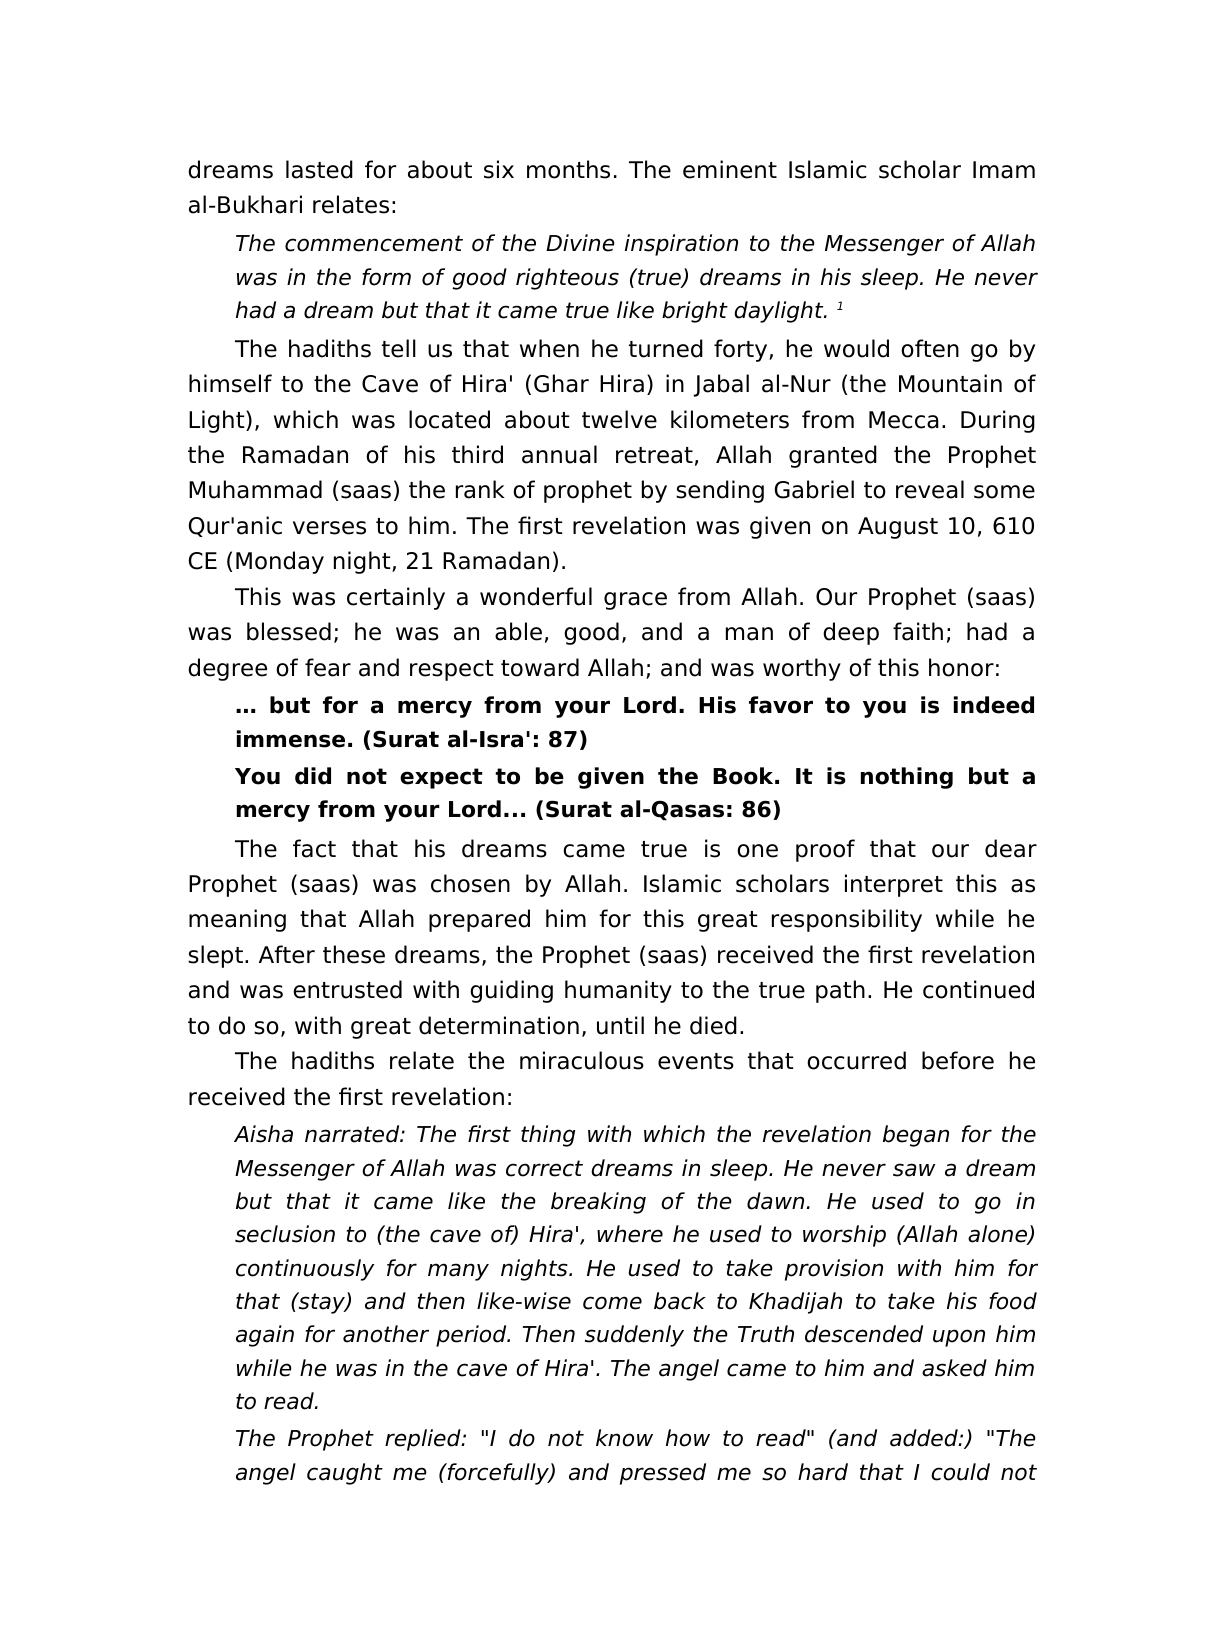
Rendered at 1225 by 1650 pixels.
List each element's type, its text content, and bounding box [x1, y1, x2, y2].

text The hadiths tell us that when he turned forty, he would often go by himself to the Cave of Hira' (Ghar Hira) in Jabal al-Nur (the Mountain of Light), which was located about twelve kilometers from Mecca. During the Ramadan of his third annual retreat, Allah granted the Prophet Muhammad (saas) the rank of prophet by sending Gabriel to reveal some Qur'anic verses to him. The first revelation was given on August 10, 610 CE (Monday night, 21 Ramadan). [187, 329, 1037, 577]
text The commencement of the Divine inspiration to the Messenger of Allah was in the form of good righteous (true) dreams in his sleep. He never had a dream but that it came true like bright daylight. 1 [235, 225, 1037, 325]
text … but for a mercy from your Lord. His favor to you is indeed immense. (Surat al-Isra': 87) [235, 687, 1037, 754]
text The Prophet replied: "I do not know how to read" (and added:) "The angel caught me (forcefully) and pressed me so hard that I could not [235, 1420, 1037, 1487]
text This was certainly a wonderful grace from Allah. Our Prophet (saas) was blessed; he was an able, good, and a man of deep faith; had a degree of fear and respect toward Allah; and was worthy of this honor: [187, 577, 1037, 683]
text The hadiths relate the miraculous events that occurred before he received the first revelation: [187, 1041, 1037, 1112]
text dreams lasted for about six months. The eminent Islamic scholar Imam al-Bukhari relates: [187, 150, 1037, 221]
text The fact that his dreams came true is one proof that our dear Prophet (saas) was chosen by Allah. Islamic scholars interpret this as meaning that Allah prepared him for this great responsibility while he slept. After these dreams, the Prophet (saas) received the first revelation and was entrusted with guiding humanity to the true path. He continued to do so, with great determination, until he died. [187, 829, 1037, 1041]
text You did not expect to be given the Book. It is nothing but a mercy from your Lord... (Surat al-Qasas: 86) [235, 758, 1037, 824]
text Aisha narrated: The first thing with which the revelation began for the Messenger of Allah was correct dreams in sleep. He never saw a dream but that it came like the breaking of the dawn. He used to go in seclusion to (the cave of) Hira', where he used to worship (Allah alone) continuously for many nights. He used to take provision with him for that (stay) and then like-wise come back to Khadijah to take his food again for another period. Then suddenly the Truth descended upon him while he was in the cave of Hira'. The angel came to him and asked him to read. [235, 1116, 1037, 1416]
